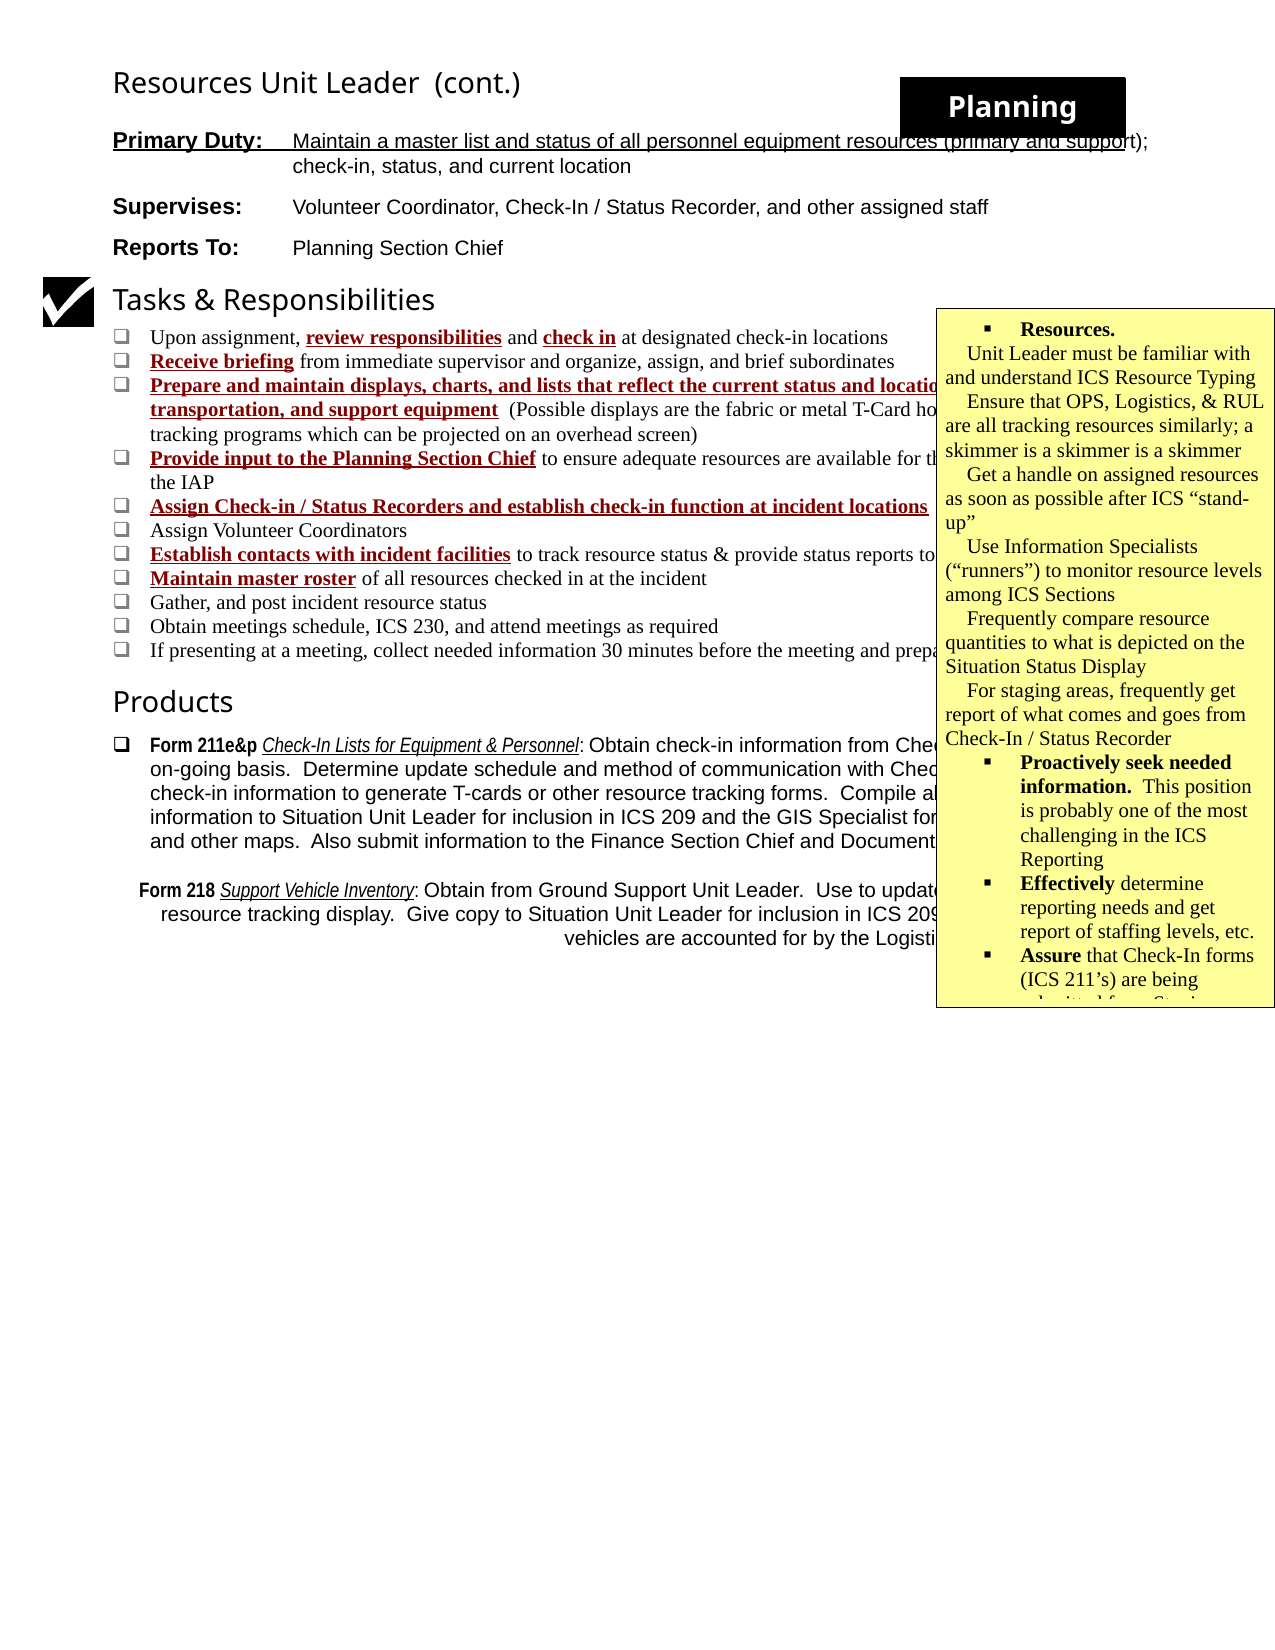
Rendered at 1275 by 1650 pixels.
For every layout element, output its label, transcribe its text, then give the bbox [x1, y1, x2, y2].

text  Use Information Specialists (“runners”) to monitor resource levels among ICS Sections [945, 534, 1265, 606]
list Provide input to the Planning Section Chief to ensure adequate resources are available for the operation to implement the IAP [112, 446, 936, 494]
text Primary Duty: Maintain a master list and status of all personnel equipment resources (primary and support); check-in, status, and current location [112, 127, 1162, 178]
text  Unit Leader must be familiar with and understand ICS Resource Typing [945, 341, 1265, 389]
text Supervises: Volunteer Coordinator, Check-In / Status Recorder, and other assigned staff [112, 193, 1162, 219]
list Assign Volunteer Coordinators [112, 518, 936, 542]
list Maintain master roster of all resources checked in at the incident [112, 566, 936, 590]
list Resources. [983, 317, 1265, 341]
list Gather, and post incident resource status [112, 590, 936, 614]
list Receive briefing from immediate supervisor and organize, assign, and brief subordinates [112, 349, 936, 373]
list Assign Check-in / Status Recorders and establish check-in function at incident locations [112, 494, 936, 518]
text Tasks & Responsibilities [112, 279, 1162, 319]
list Establish contacts with incident facilities to track resource status & provide status reports to appropriate requesters [112, 542, 936, 566]
list Form 211e&p Check-In Lists for Equipment & Personnel: Obtain check-in information from Check-in Recorders on an on-going basis. Determine update schedule and method of communication with Check-in Recorders. Use check-in information to generate T-cards or other resource tracking forms. Compile all lists and give information to Situation Unit Leader for inclusion in ICS 209 and the GIS Specialist for inclusion on Resources and other maps. Also submit information to the Finance Section Chief and Documentation Unit [112, 733, 936, 853]
text Products [112, 681, 936, 721]
text Form 218 Support Vehicle Inventory: Obtain from Ground Support Unit Leader. Use to update T-card display, or other resource tracking display. Give copy to Situation Unit Leader for inclusion in ICS 209. Verify that the support vehicles are accounted for by the Logistics and Finance Sections [112, 878, 936, 950]
list Effectively determine reporting needs and get report of staffing levels, etc. [983, 871, 1265, 943]
text Reports To: Planning Section Chief [112, 234, 1162, 261]
list Upon assignment, review responsibilities and check in at designated check-in locations [112, 325, 936, 349]
list Obtain meetings schedule, ICS 230, and attend meetings as required [112, 614, 936, 638]
text  Frequently compare resource quantities to what is depicted on the Situation Status Display [945, 606, 1265, 678]
text  For staging areas, frequently get report of what comes and goes from Check-In / Status Recorder [945, 678, 1265, 750]
list Proactively seek needed information. This position is probably one of the most challenging in the ICS Reporting [983, 750, 1265, 871]
list If presenting at a meeting, collect needed information 30 minutes before the meeting and prepare presentation [112, 638, 936, 662]
list Assure that Check-In forms (ICS 211’s) are being submitted from Staging Area(s) in a timely manner [983, 943, 1265, 998]
text  Ensure that OPS, Logistics, & RUL are all tracking resources similarly; a skimmer is a skimmer is a skimmer [945, 389, 1265, 462]
text  Get a handle on assigned resources as soon as possible after ICS “stand-up” [945, 462, 1265, 534]
list Prepare and maintain displays, charts, and lists that reflect the current status and location of tactical resources, transportation, and support equipment (Possible displays are the fabric or metal T-Card holders, or electronic tracking programs which can be projected on an overhead screen) [112, 373, 936, 446]
